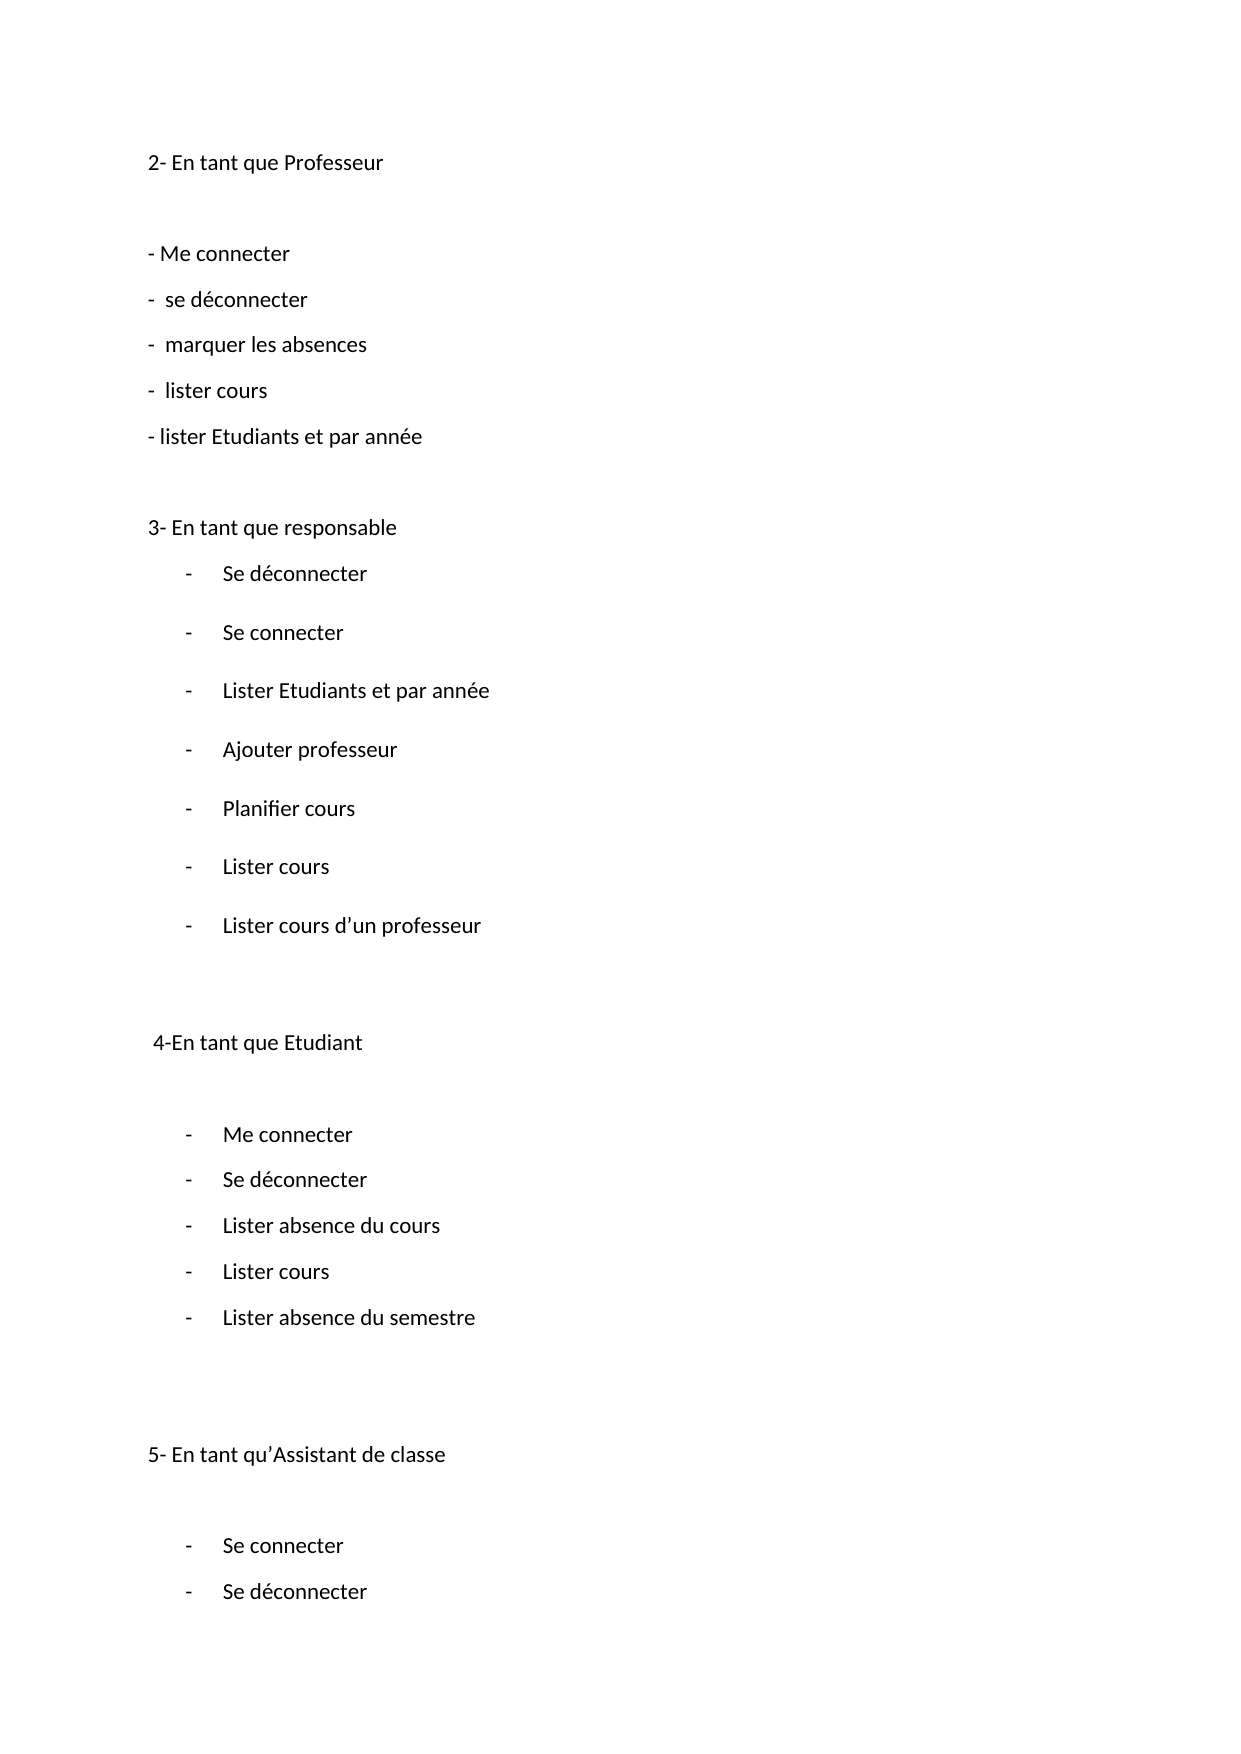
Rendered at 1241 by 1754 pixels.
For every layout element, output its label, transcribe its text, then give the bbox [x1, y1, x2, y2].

list Lister absence du cours [185, 1211, 1093, 1239]
list Planifier cours [185, 794, 1093, 822]
list Lister Etudiants et par année [185, 676, 1093, 704]
list Lister cours [185, 852, 1093, 880]
text - se déconnecter [148, 285, 1093, 313]
list Me connecter [185, 1120, 1093, 1148]
text 4-En tant que Etudiant [148, 1028, 1093, 1056]
text - lister cours [148, 376, 1093, 404]
text 3- En tant que responsable [148, 513, 1093, 541]
text - marquer les absences [148, 331, 1093, 358]
list Ajouter professeur [185, 735, 1093, 763]
list Lister cours d’un professeur [185, 911, 1093, 939]
text - lister Etudiants et par année [148, 422, 1093, 450]
list Lister cours [185, 1257, 1093, 1285]
list Se connecter [185, 618, 1093, 646]
text 5- En tant qu’Assistant de classe [148, 1440, 1093, 1468]
text 2- En tant que Professeur [148, 148, 1093, 176]
text - Me connecter [148, 239, 1093, 267]
list Se déconnecter [185, 1577, 1093, 1605]
list Se déconnecter [185, 1166, 1093, 1193]
list Se connecter [185, 1531, 1093, 1559]
list Lister absence du semestre [185, 1303, 1093, 1331]
list Se déconnecter [185, 559, 1093, 587]
